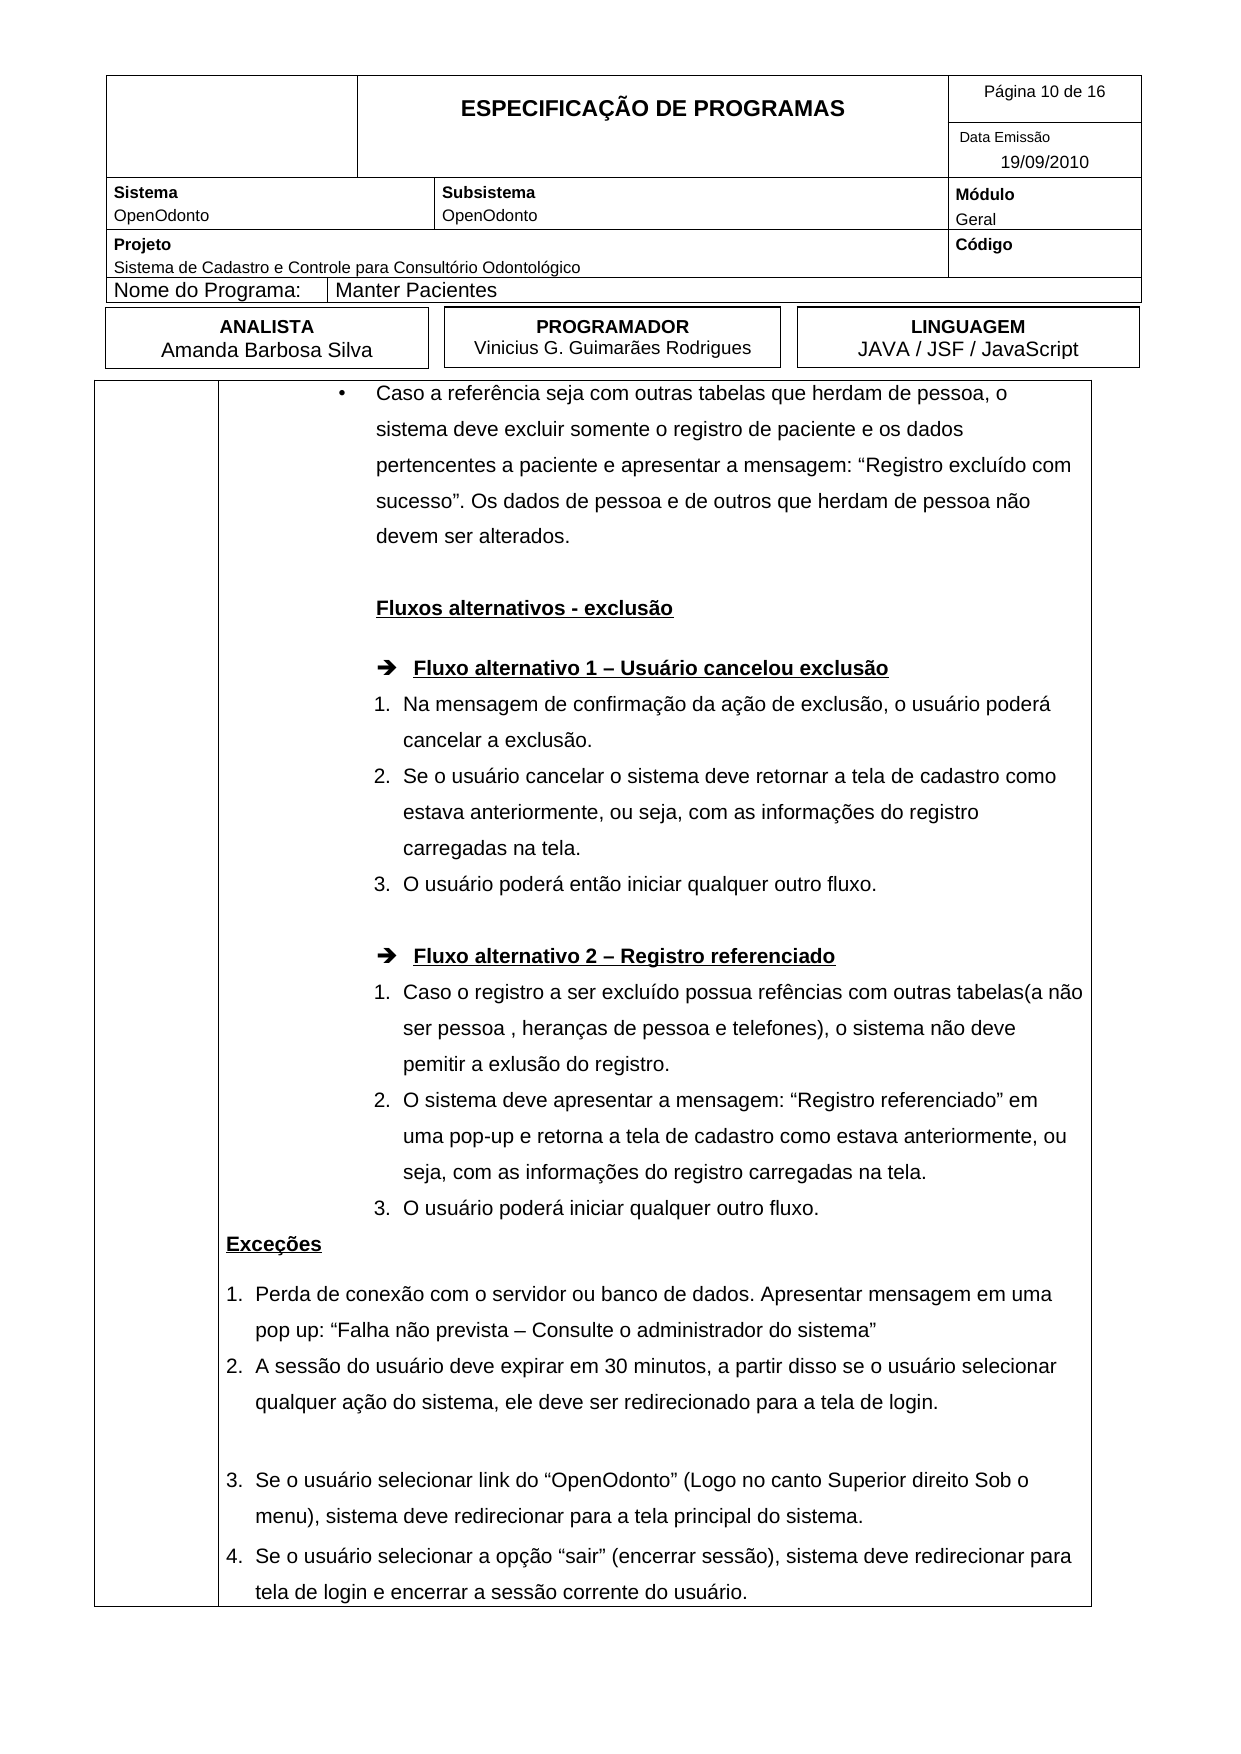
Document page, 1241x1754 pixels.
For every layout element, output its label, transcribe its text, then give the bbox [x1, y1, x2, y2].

table_header [95, 381, 218, 1606]
table_header Apresentar ao usuário a tela de cadastro de pacientes. Usuário. Tela principal – menu Cadastro – Paciente Fluxos Principais Obs. O Código do cadastro só será gerado após a inserção e não poderá ser alterado. Sistema apresenta a tela de cadastro de paciente com os campos: Código ( autoincremento gerado automaticamente pelo sistema) – campo inabilitado para edição Nome (campo livre obrigatório) – possui no mínimo 5 e no máximo 100 caracteres CPF (campo livre obrigatório) – máscara de CPF ___.___.___-__ Data Início Tratamento (campo onde o usuário poderá selecionar a data a partir de um mini calendário autoexplicativo apresentado ao lado do campo) – o usuário poderá abrir o calendário clicando no campo ou no ícone que o representa Esses campos são gerais e serão apresentados independentemente da aba que o usuário esteja. Na aba Principal serão apresentados os campos: Estado (combo box com registros de estados brasileiros de acordo com a tabela do IBGE) Cidade (campo livre) – no máximo 45 caracteres, quando preenchido no mínimo 3 caracteres. Endereço (campo livre) – no máximo 150 caracteres, quando preenchido no mínimo 4 caracteres. Responsável (campo livre) – no máximo 150 caracteres, quando preenchido no mínimo 4 caracteres. E-mail (campo livre) – validação do E-mail feita de acordo com a RFC-5322 principalmente na seção 3.4.1 e RFC-5321 (ex.: joao@exemplo.com) – no máximo 45 caracteres Referência (Quem indicou) (campo livre) – no máximo 150 caracteres, quando preenchido no mínimo 4 caracteres. Data Término Tratamento Data Retorno Data Nascimento Observação (área de texto livre) – no máximo 500 caracteres Aba Fone/Contato (verificar especificação de programa de manter telefone). Aba Odontograma (verificar especificação de programa de manter odontograma). Na aba Ficha Anamnese o usuário poderá preencher ao questionário que apresenta a saúde, particularidades, experiências anteriores em saúde e tratamentos do paciente (a ficha de anamnese está em anexo). Repostas SIM ou NÃO serão apresentadas como check boxes. Os outros campos são considerados de texto livre. Aba planajemanto (verificar especificação de programa de manter planejamento). Fluxo Alternativo – Usuário não está logado no sistema Usuário clica na tela principal no menu Cadastro – Paciente. O sistema deverá filtrar as requisiões de URL que contenham /cadastro/... verificando a autenticação do usuário. Caso o usuário esteja autenticado, a requisição prossegue normalmente. Caso o usuário não esteja autenticado, o sistema redireciona para tela de login, e após a autenticação, para a tela principal. Caso o usuário esteja efetuando um novo cadastro, após preencher os dados, ele seleciona o botão Salvar ou digitar a tecla “enter” (desde que o foco do cursor esteja em um campo do tipo 'input'). O sistema remove qualquer caractere que não seja alfanumerico, de marcação ou acentuação e aplica uppercase nos campos: nome, cidade, endereço, responsável e referência. Persiste os dados no banco de dados e exibe mensagem de confirmação “Cadastro efetuado com sucesso”. Fluxos alternativos – inclusão: Fluxo Alternativo 1 – Usuário não preencheu os dados obrigatórios Ao selecionar o botão salvar, o sistema deverá primeiramente validar os campos obrigatórios. Se o sistema verificar que os campos obrigatórios Nome e CPF não foram preenchidos ou se contém conteúdo vazio (espaços). Sistema apresenta mensagem em uma pop up: “Campos obrigatórios não preenchidos.” e retorna a tela de cadastro. Caso o campo esteja nulo o sistema indica acima dos campos obrigatórios não preenchidos a mensagem: “* O valor esta nulo.” Caso o campo esteja com conteúdo vazio (espaços) o sistema indica acima dos campos a mensagem: “* O valor esta vazio.” Se mesmo removendo espaços excedentes o conteúdo do campo seja vazio (espaços) o sistema indica acima dos campos a mensagem: “* O valor tem conteúdo vazio.” Fluxo Alternativo 2 – Campos Preenchidos Inválidos Campos Nome, CPF, Cidade, Endereço, E-mail, Responsável, Referência e Observação. Após verificar os campos obrigatórios, o sistema deverá realizar as validações abaixo. Possíveis Mensagens: Caso os campos não passem pelas verificações, o sistema deve apresentar a mensagem em uma pop up: “Campos inválidos.”, retornar a tela de cadastro e indicar acima dos campos a mensagem correspondente. Se o sistema verificar que os campos estão nulos deverá apresentar a mensagem: “* O valor esta nulo.” Se o sistema verificar que os campos estão vazios deverá apresentar a mensagem: “* O valor esta vazio.” Se o sistema verificar que os campos estão com conteúdo vazio (ou seja, se contém espaços mesmo após a remoção dos espaços excedentes) deverá apresentar a mensagem: “* O valor tem conteúdo vazio.”. Se o sistema verificar que os campos: Nome, Cidade, Endereço, responsável e Referência não possuem o mínimo necessário deverá apresentar a mensagem: “* Valor muito curto : Minímo exigido = 'mínimo definido'”. Se o sistema verificar que os campos possuem mais que o máximo permitido deverá apresentar a mensagem: “Valor muito longo : Máximo permitido = 'máximo definido'”. Se o sistema verificar que o campo E-mail não está de acordo com o padrão da RFC-5322 deverá apresentar a mensagem: “* O valor não tem o padrão esperado”. Se o sistema verificar que o campo CPF não está de acordo com o padrão de 11 dígitos deverá apresentar a mensagem: “* O valor não tem o padrão esperado”. Caso o usuário esteja realizando uma busca, após selecionar o botão Pesquisa: Sistema apresenta uma tela modal com os filtros para pesquisa: Código CPF E-mail Nome E uma tabela de resultados com no máximo (os primeiros) 1000 registros cadastrados, paginando a cada pelo menos 10 registros. A tabela de resultados deve conter as colunas: Código Nome CPF E-mail O sistema deve apresentar uma barra de scroller (rolagem), com o número de páginas, permitindo ao usuário navegar para a próxima página, para a página anterior, para uma das páginas que esteja visualizando o número e para a última ou primeira página da listagem. O usuário poderá pesquisar com nenhum, um, ou mais filtros. Os resultados da busca devem ser apresentados na tela modal em uma tabela sempre se limitando a no máximo 1000 registros independente dos filtros aplicados e sempre paginando a cada 10 registros. Em todos os casos de busca o resultado da consulta, realizada no banco de dados, deverá conter apenas os campos que serão exibidos na tabela de resultados, ou seja nesse momento não serão recuperados relacionamentos e demais dados. Além de apresentar ao usuário a quantidade de resultados encontrados e o tempo de consulta em segundos. A pesquisa do filtro por nome será feita por 'like', ou seja, o usuário poderá digitar parte do nome para efetuar a busca. Caso mais de um filtro de pesquisa seja informado, a pesquisa associará logicamente os filtros de forma complementar, ou seja um filtro 'AND' outro filtro, combinando os dois ou mais valores para pesquisa. O usuário poderá clicar no botão Buscar ou digitar a tecla 'enter' do teclado para efetuar a busca. O foco do cursor deverá estar posicionado em algum campo 'input' da tela de pesquisa para que se possa acionar a busca por meio da tecla 'enter'. Em todos os casos de busca,quando em filtros do tipo 'input' não haverá diferenciação da caixa de texto (case-insensiteve) para filtrar as consultas. Fluxos alternativos – recuperação: Fluxo Alternativo 1 – Usuário não preencheu os dados da pesquisa Caso o usuário não preencha nenhum filtro para pesquisa e clique no botão Buscar da tela modal ou digite 'enter', o sistema deve apresentar todos os registros se limitando ao máximo de 1000, como foi especificado. Fluxo Alternativo 2 – Usuário preencheu os dados da pesquisa inapropriadamente Quando o usuário clicar no botão Buscar da tela modal ou digitar 'enter', o sistema deverá validar os campos: Filtro Código: Deverá permitir somente números. Caso o usuário digite letras ou outros caracteres o sistema deverá apresentar a mensagem: “* Código = ' valor digitado' : Não é um numero.” no canto superior equerdo da tela modal. Filtro E-mail: Deverá ser informado conforme a RFC-5322. Caso o usuário digite inapropriadamente o valor o sistema deverá apresentar a mensagem: “* E-mail = 'valor digitado' : O valor não tem o padrão esperado” no canto superior esquerdo da tela modal. Filtro Nome: Deverá ser informado no mínimo 3 caracteres e no máximo 100 caracteres para a busca. Caso o usuário informe menos do que 3 caracteres, apresentar a mensagem: “* Nome = 'valor digitado' : Valor muito curto : Minímo exigido = 3” no canto superior esquerdo da tela modal. Caso o usuário informe mais do que 100 caracteres, apresentar a mensagem: “* Nome = 'valor digitado...' : Valor muito longo : Máximo permitido = 100” no canto superior esquerdo da tela modal. Não deverá ser apresentado todo o valor que o usuário digitou, apresentar somente 10 caracteres e colocar reticências. Fluxo Alternativo 3 – Usuário realiza nova busca Após preencher ou não os filtros da busca e clicar no botão Buscar da tela modal ou digitar 'enter', o sistema deverá apresentar os resultados da busca e permanecer na tela modal para que o usuário possa ou não realizar uma nova consulta. Fluxos de Exceção – recuperação: Fluxo de Exceção 1 – Usuário fecha a tela modal A partir do momento que a tela modal estiver aberta, o usuário poderá fechar a janela a qualquer momento clicando no 'x' da janela (localizado no cabeçalho, canto direito). O sistema deverá retornar a tela de cadastro. Caso o usuário feche a janela de pesquisa, o modal deverá guardar os dados já digitados e os resultados já apresentados até o momento em que o usuário saia da tela de cadastro. Fluxo de Exceção 2 – Usuário clica no botão Limpar da tela modal A partir do momento em que a tela modal estiver aberta, o usuário poderá clicar no botão Limpar da tela modal. Caso o usuário clique no botão, o sistema deverá limpar todos os valores dos filtros e da tabela de resultados. Caso o usuário esteja alterando ou excluindo um registro, primeiramente será iniciado o fluxo de recuperação. A partir da tela modal, com os resultados da pesquisa apresentados na tabela de resultados, o usuário poderá clicar em qualquer registro (uma linha da tabela), ou seja, na tabela de resultados cada linha (resultado/registro) deve ser um link no qual o usuário poderá, ao clicar, iniciar a ação de carregamento do registro escolhido. Quando o usuário clicar sob o registro, o sistema deve fechar a tela modal e carregar TODAS (inclusive relacionamentos e demais dados) as informações do registro escolhido na tela de cadastro. Caso o usuário esteja editando algum registro e inicie qualquer outro fluxo, sem selecionar o botão salvar, todos os dados alterados serão perdidos. Na alteração, o usuário poderá modificar os dados que desejar e selecionar o botão Salvar. O sistema deve persistir os dados e apresentar a mensagem: “Dados alterados com sucesso!” em uma pop-up. Obs.: Lembrando que o sistema não deve permitir a edição do campo código. Os fluxos alternativos da alteração são os mesmos da INCLUSÃO. Verificar acima. Na exclusão, o ususário poderá selecionar o botão Excluir. O sistema deve confirmar a ação do usuário exibindo a mensagem: “Deseja realmente excluir o registro?” em uma pop-up. Se não houver nenhum registro válido (ou seja, que já esteja salvo no banco de dados, persistente) com as informações carregadas na tela de cadastro, por padrão o sistema deverá inabilitar o botão de excluir. Se o usuário confirmar, o sistema deve verificar se o registro está referenciado em qualquer outra tabela: Caso a referência seja apenas com pessoa e com telefones, o sistema deve excluir todo o registro (tanto paciente, quanto pessoa e telefones) e apresentar a mensagem: “Registro excluído com sucesso”. Caso a referência seja com outras tabelas que herdam de pessoa, o sistema deve excluir somente o registro de paciente e os dados pertencentes a paciente e apresentar a mensagem: “Registro excluído com sucesso”. Os dados de pessoa e de outros que herdam de pessoa não devem ser alterados. Fluxos alternativos - exclusão Fluxo alternativo 1 – Usuário cancelou exclusão Na mensagem de confirmação da ação de exclusão, o usuário poderá cancelar a exclusão. Se o usuário cancelar o sistema deve retornar a tela de cadastro como estava anteriormente, ou seja, com as informações do registro carregadas na tela. O usuário poderá então iniciar qualquer outro fluxo. Fluxo alternativo 2 – Registro referenciado Caso o registro a ser excluído possua refências com outras tabelas(a não ser pessoa , heranças de pessoa e telefones), o sistema não deve pemitir a exlusão do registro. O sistema deve apresentar a mensagem: “Registro referenciado” em uma pop-up e retorna a tela de cadastro como estava anteriormente, ou seja, com as informações do registro carregadas na tela. O usuário poderá iniciar qualquer outro fluxo. Exceções Perda de conexão com o servidor ou banco de dados. Apresentar mensagem em uma pop up: “Falha não prevista – Consulte o administrador do sistema” A sessão do usuário deve expirar em 30 minutos, a partir disso se o usuário selecionar qualquer ação do sistema, ele deve ser redirecionado para a tela de login. Se o usuário selecionar link do “OpenOdonto” (Logo no canto Superior direito Sob o menu), sistema deve redirecionar para a tela principal do sistema. Se o usuário selecionar a opção “sair” (encerrar sessão), sistema deve redirecionar para tela de login e encerrar a sessão corrente do usuário. [219, 381, 1091, 1606]
